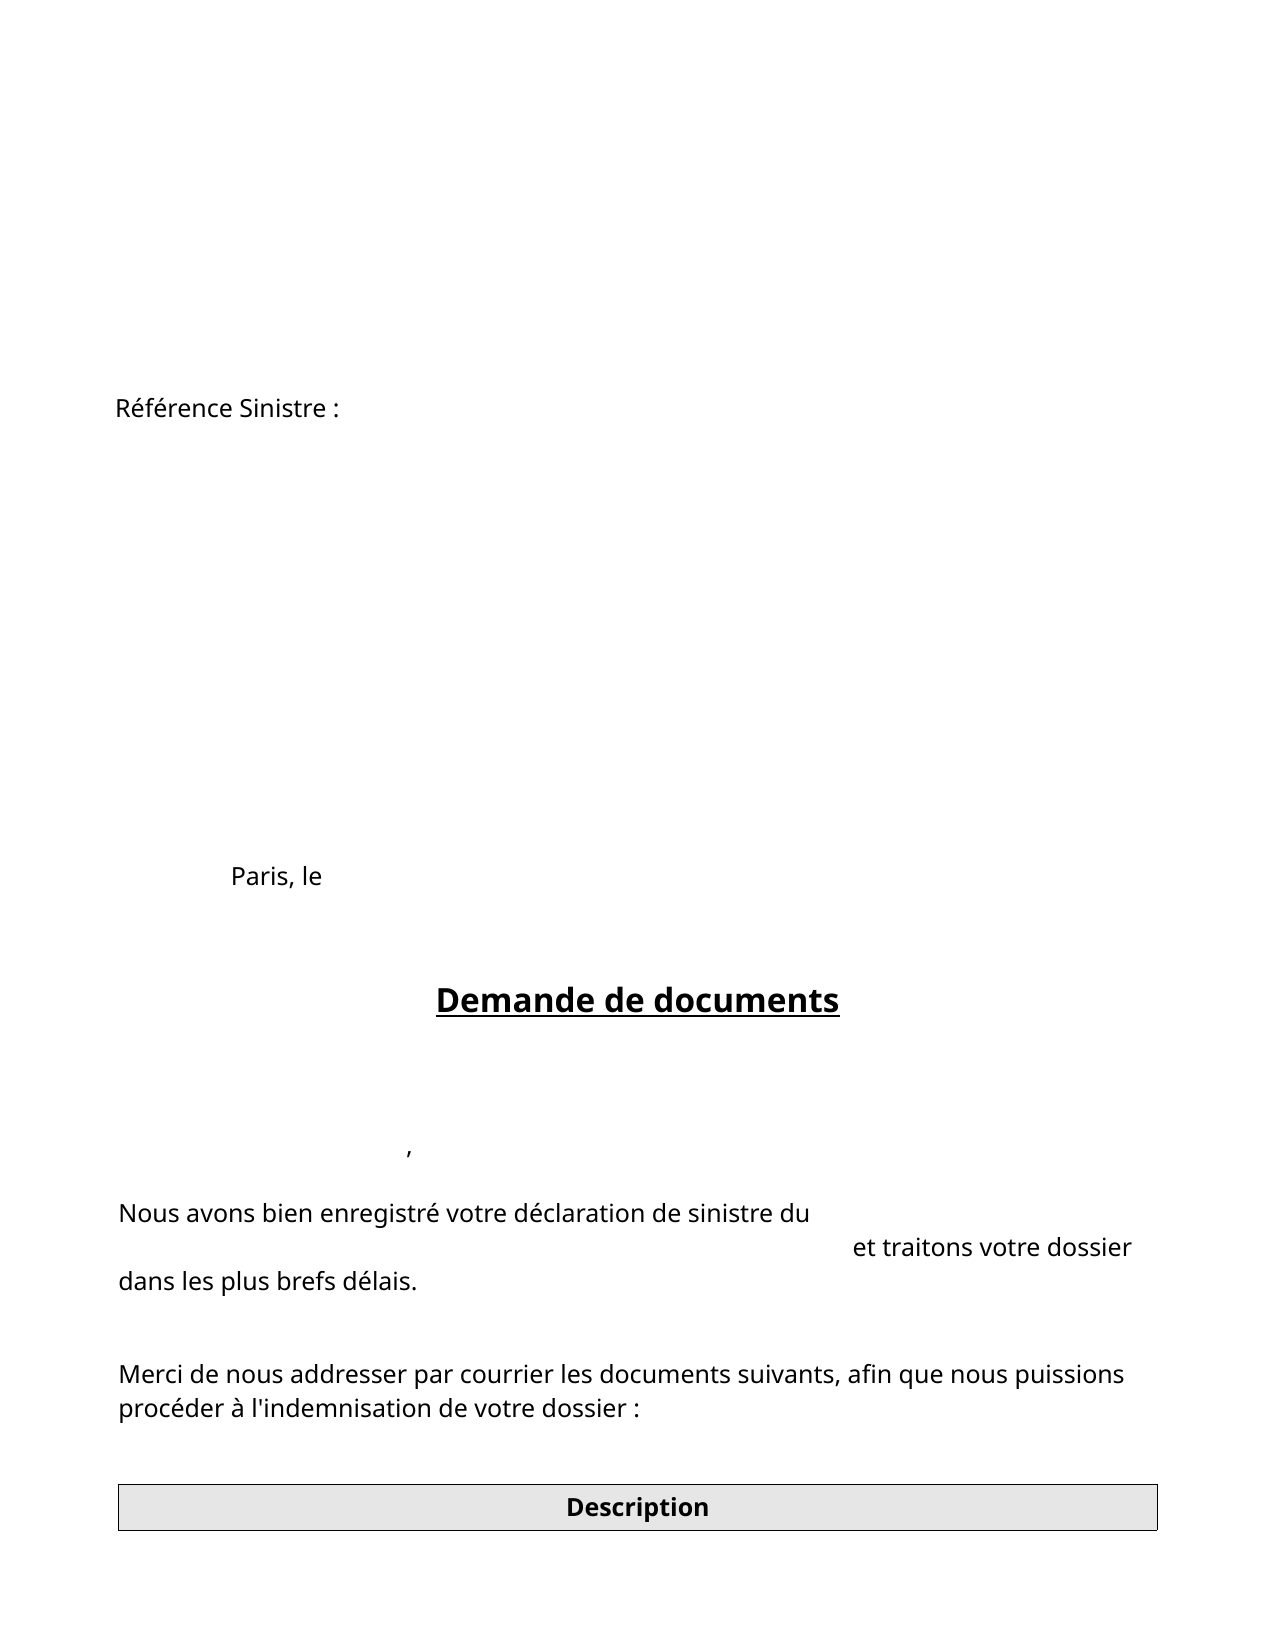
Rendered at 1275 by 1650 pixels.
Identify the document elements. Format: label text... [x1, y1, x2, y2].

text <setLang(Lang)><request.setLang(Lang)> [118, 118, 1160, 343]
text Nous avons bien enregistré votre déclaration de sinistre du <formatLang(request.needed_by.declaration_date, Party.lang, date=True)> et traitons votre dossier dans les plus brefs délais. [118, 1196, 1157, 1298]
text Merci de nous addresser par courrier les documents suivants, afin que nous puissions procéder à l'indemnisation de votre dossier : [118, 1357, 1157, 1425]
text <if test="Address"> [784, 561, 1157, 595]
text <for each="line in SenderAddress.full_address.split('\n')"> [118, 186, 716, 220]
text <line> [784, 663, 1157, 697]
text </for> [118, 254, 716, 288]
text <Party.get_rec_name(None)>, [118, 1128, 1157, 1162]
text </if> [118, 288, 716, 322]
text Paris, le <formatLang(request.get_request_date(), Party.lang, date=True)> [231, 858, 1157, 892]
table_header Description [119, 1485, 1157, 1530]
text <for each="line in Address.full_address.split('\n')"> [784, 595, 1157, 663]
text Référence Sinistre : <request.needed_by.name> [115, 391, 1157, 425]
text <line> [118, 220, 716, 254]
text <Party.get_rec_name(None)> [784, 527, 1157, 561]
subtitle Demande de documents [118, 977, 1157, 1022]
text <if test="SenderAddress"> [118, 152, 716, 186]
text </if> [784, 731, 1157, 765]
text </for> [784, 697, 1157, 731]
